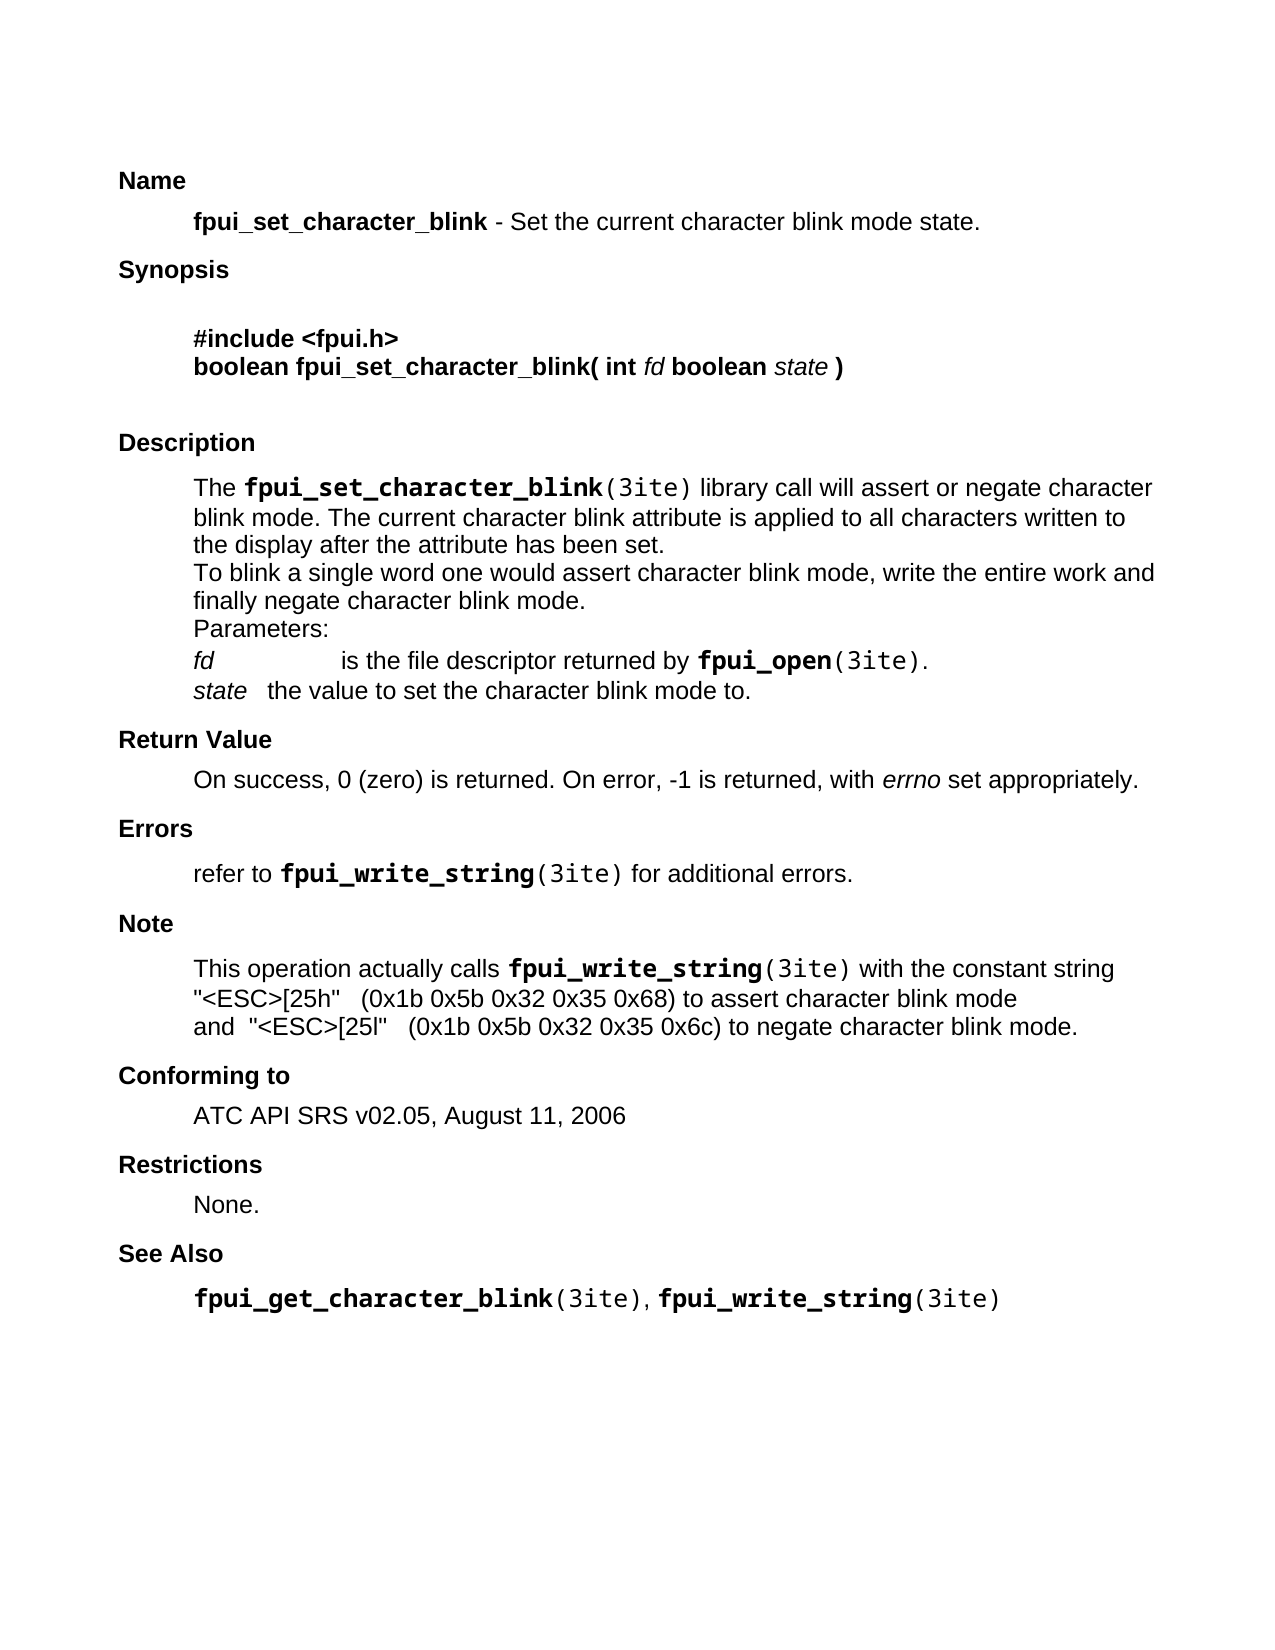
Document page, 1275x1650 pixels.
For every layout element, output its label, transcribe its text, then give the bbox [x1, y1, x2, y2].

text #include <fpui.h> boolean fpui_set_character_blink( int fd boolean state ) [193, 296, 1157, 408]
text Description [118, 429, 1157, 457]
text Return Value [118, 726, 1157, 754]
text ATC API SRS v02.05, August 11, 2006 [193, 1102, 1157, 1130]
text fpui_get_character_blink(3ite), fpui_write_string(3ite) [193, 1280, 1157, 1314]
text Restrictions [118, 1151, 1157, 1178]
text Synopsis [118, 256, 1157, 284]
text Errors [118, 815, 1157, 843]
text Note [118, 910, 1157, 938]
text The fpui_set_character_blink(3ite) library call will assert or negate character blink mode. The current character blink attribute is applied to all characters written to the display after the attribute has been set. To blink a single word one would assert character blink mode, write the entire work and finally negate character blink mode. Parameters: fd is the file descriptor returned by fpui_open(3ite). state the value to set the character blink mode to. [193, 469, 1157, 705]
text Name [118, 167, 1157, 195]
text None. [193, 1191, 1157, 1219]
text refer to fpui_write_string(3ite) for additional errors. [193, 855, 1157, 889]
text fpui_set_character_blink - Set the current character blink mode state. [193, 207, 1157, 235]
text On success, 0 (zero) is returned. On error, -1 is returned, with errno set appropriately. [193, 766, 1157, 794]
text This operation actually calls fpui_write_string(3ite) with the constant string "<ESC>[25h" (0x1b 0x5b 0x32 0x35 0x68) to assert character blink mode and "<ESC>[25l" (0x1b 0x5b 0x32 0x35 0x6c) to negate character blink mode. [193, 951, 1157, 1041]
text Conforming to [118, 1061, 1157, 1089]
text See Also [118, 1240, 1157, 1268]
